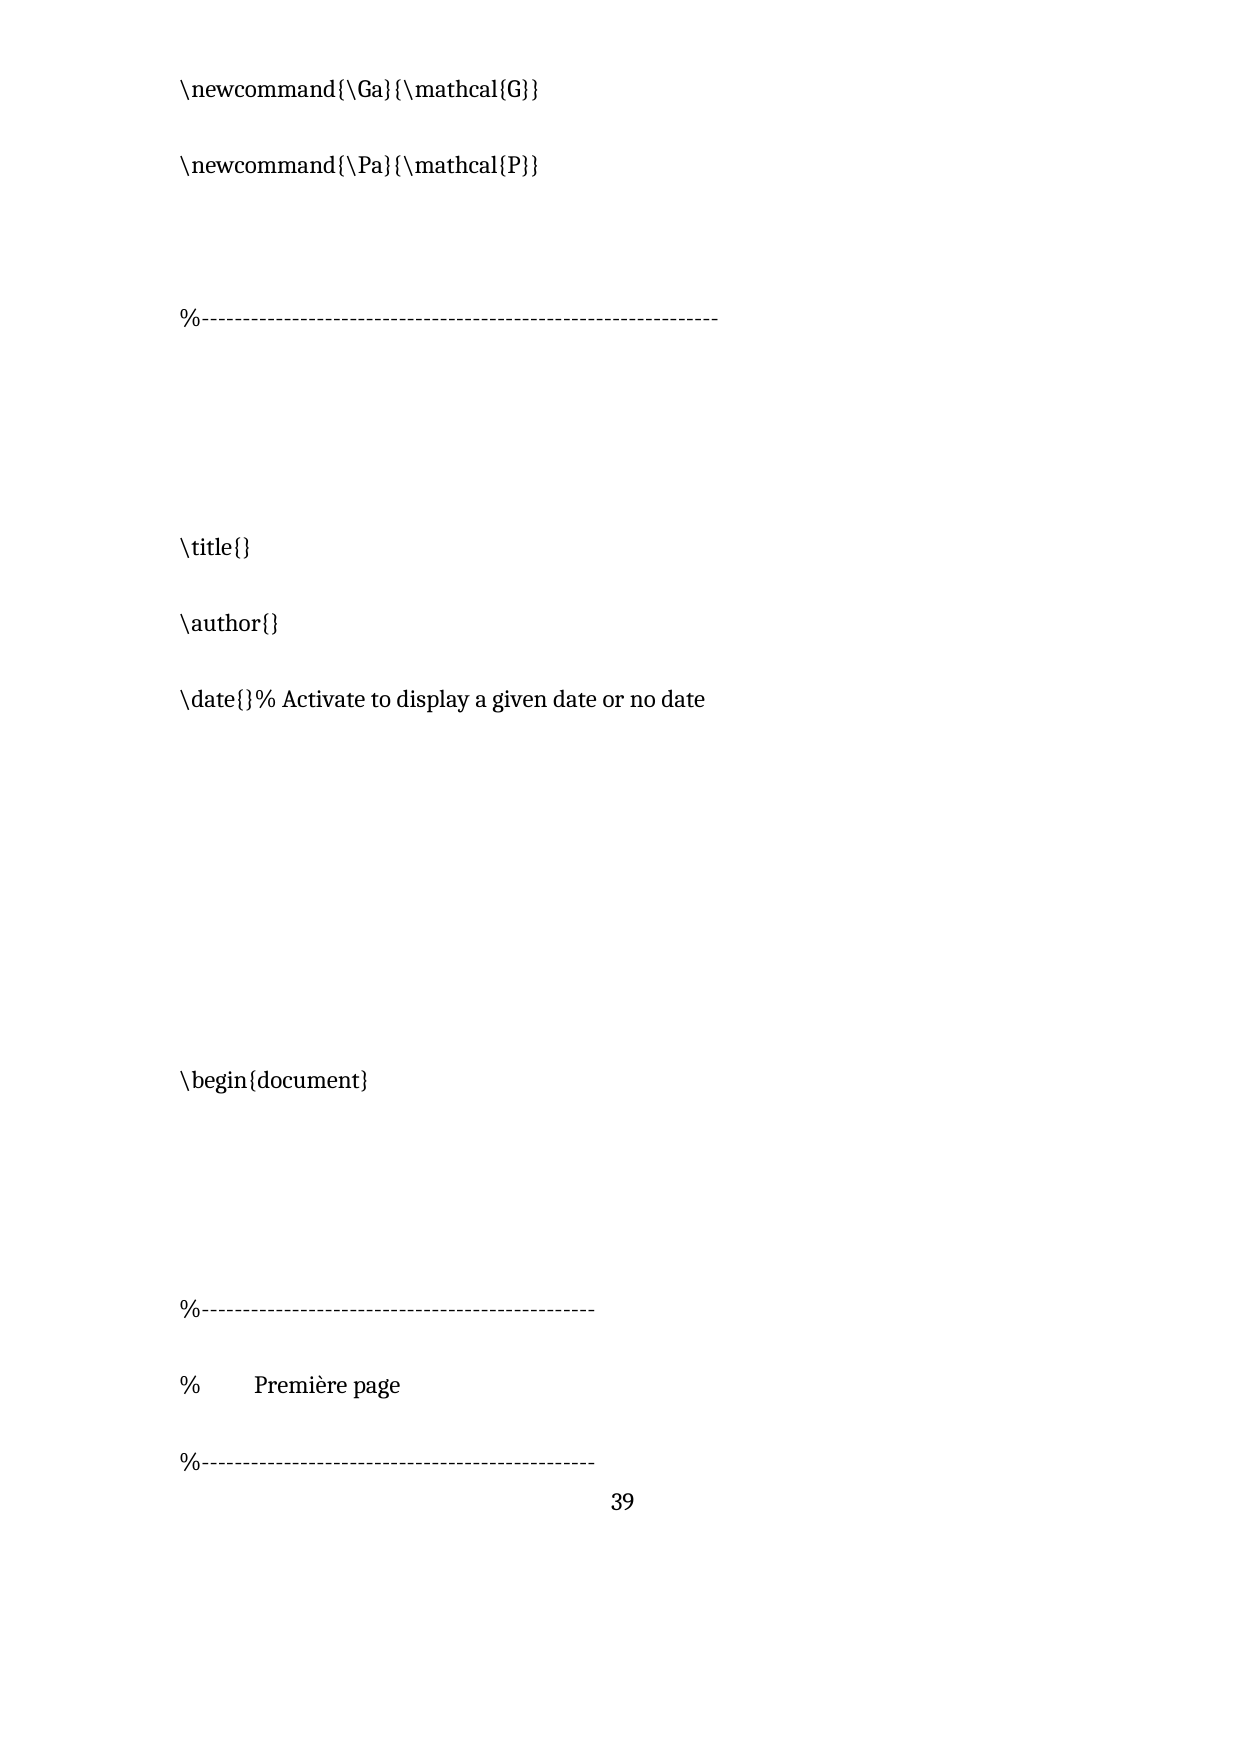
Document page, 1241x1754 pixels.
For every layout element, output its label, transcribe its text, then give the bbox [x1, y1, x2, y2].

text \date{}% Activate to display a given date or no date [179, 685, 1065, 714]
text %------------------------------------------------ [179, 1295, 1065, 1324]
text % Première page [179, 1371, 1065, 1400]
text \begin{document} [179, 1066, 1065, 1095]
text %--------------------------------------------------------------- [179, 304, 1065, 332]
text \title{} [179, 532, 1065, 561]
text %------------------------------------------------ [179, 1447, 1065, 1476]
text \newcommand{\Pa}{\mathcal{P}} [179, 151, 1065, 180]
text \newcommand{\Ga}{\mathcal{G}} [179, 75, 1065, 104]
text \author{} [179, 609, 1065, 637]
